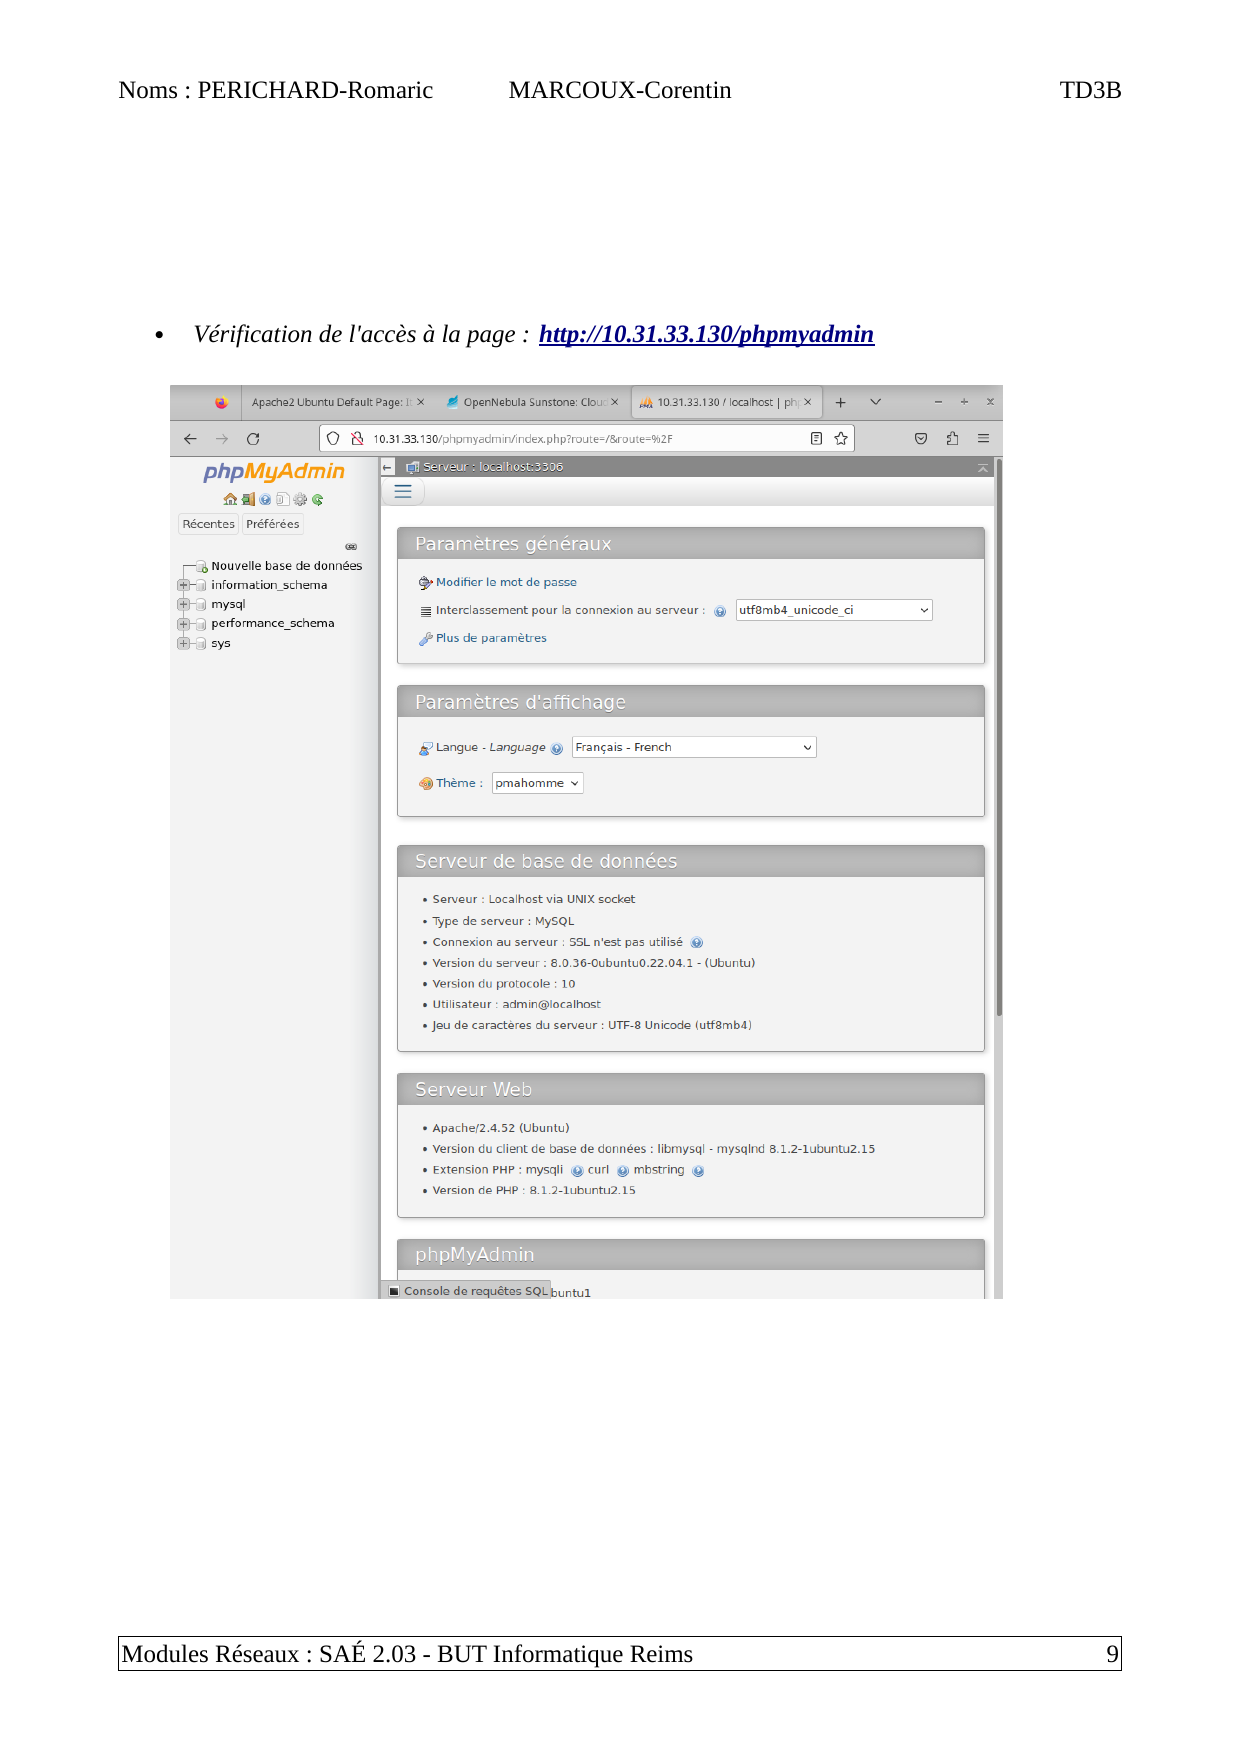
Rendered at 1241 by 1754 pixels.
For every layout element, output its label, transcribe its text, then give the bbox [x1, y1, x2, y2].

list Vérification de l'accès à la page : http://10.31.33.130/phpmyadmin [156, 319, 1122, 348]
